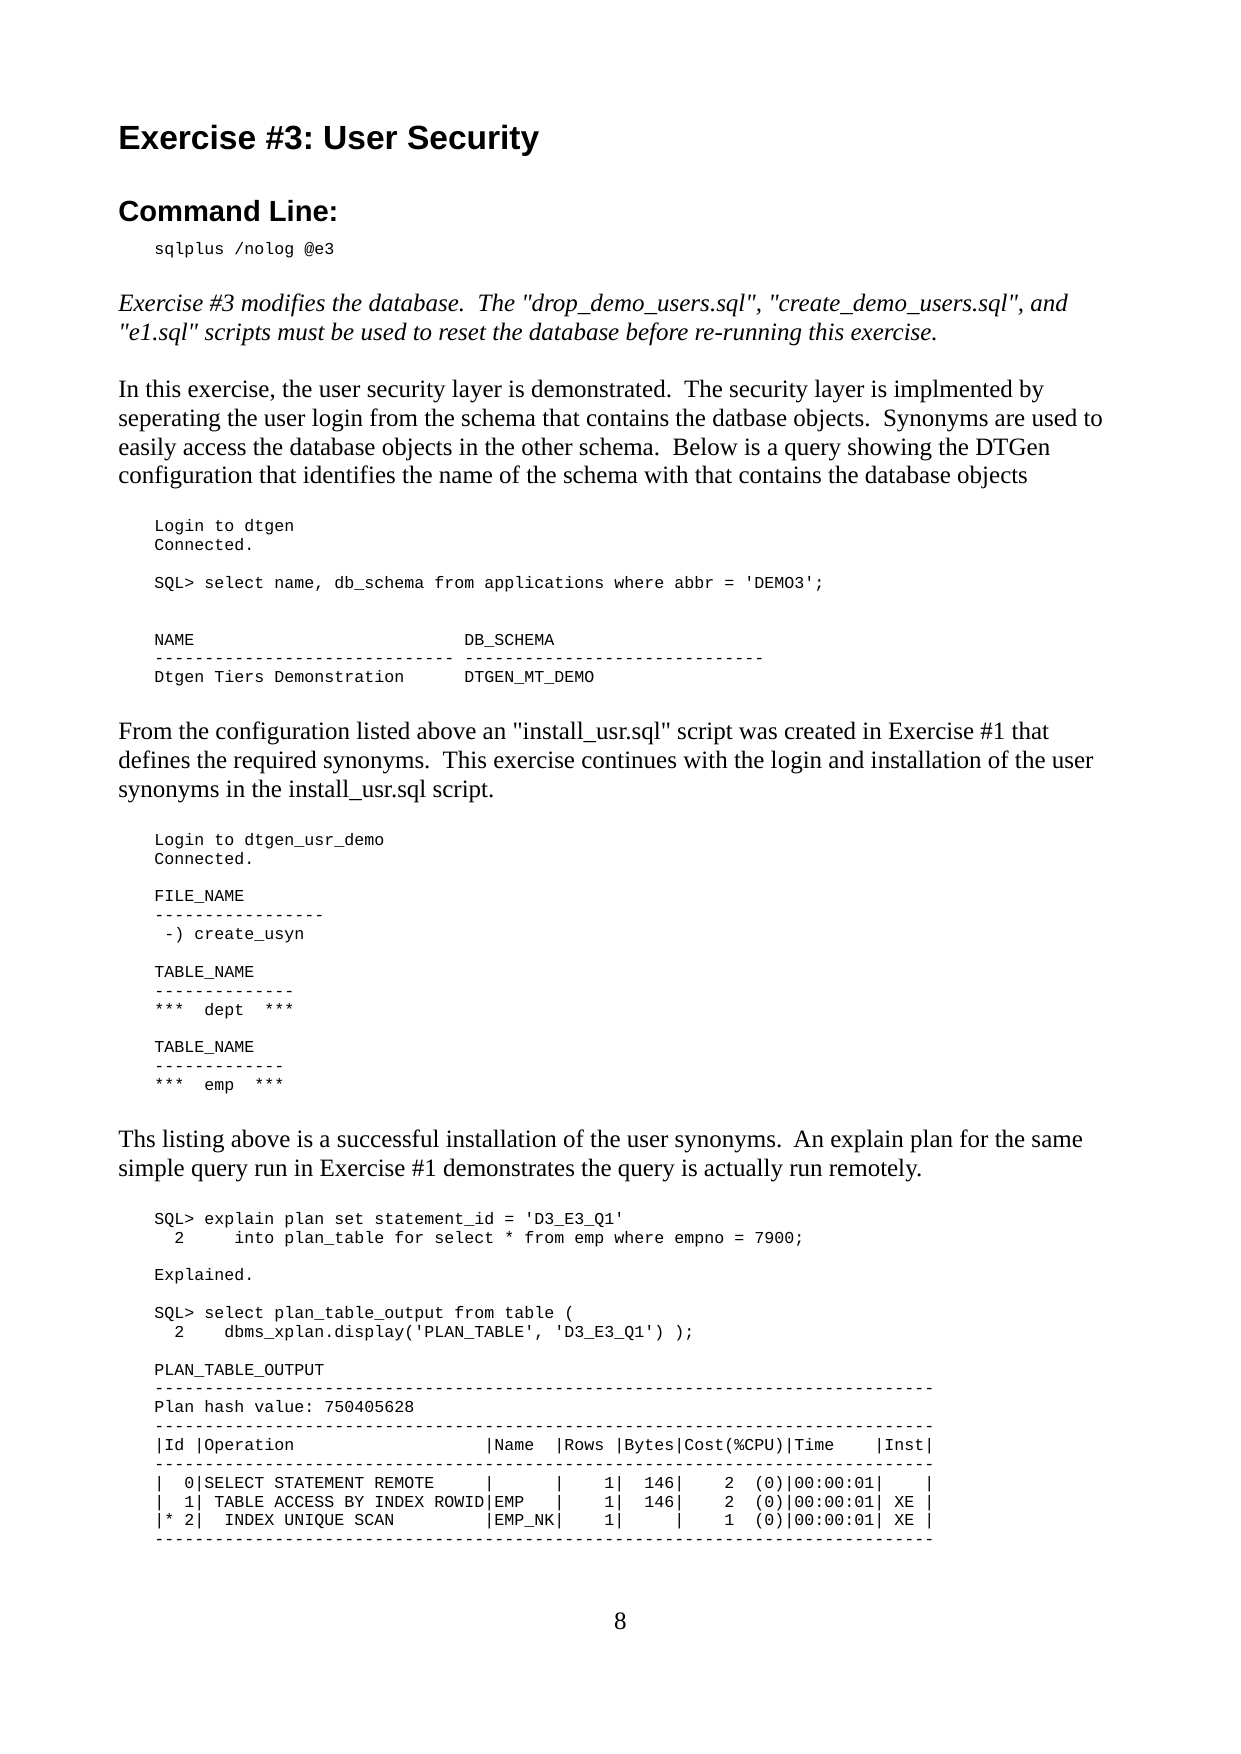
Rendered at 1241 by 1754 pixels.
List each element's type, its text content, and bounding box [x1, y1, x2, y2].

subtitle Command Line: [118, 194, 1122, 228]
text TABLE_NAME [154, 1039, 1086, 1058]
text ------------------------------------------------------------------------------ [154, 1531, 1086, 1550]
text From the configuration listed above an "install_usr.sql" script was created in Exercise #1 that defines the required synonyms. This exercise continues with the login and installation of the user synonyms in the install_usr.sql script. [118, 716, 1122, 803]
text NAME DB_SCHEMA ------------------------------ ------------------------------ Dtgen Tiers Demonstration DTGEN_MT_DEMO [154, 631, 1086, 688]
text Explained. [154, 1267, 1086, 1286]
text 2 into plan_table for select * from emp where empno = 7900; [154, 1229, 1086, 1248]
text Ths listing above is a successful installation of the user synonyms. An explain plan for the same simple query run in Exercise #1 demonstrates the query is actually run remotely. [118, 1124, 1122, 1182]
text | 0|SELECT STATEMENT REMOTE | | 1| 146| 2 (0)|00:00:01| | [154, 1474, 1086, 1493]
text Login to dtgen [154, 518, 1086, 537]
text In this exercise, the user security layer is demonstrated. The security layer is implmented by seperating the user login from the schema that contains the datbase objects. Synonyms are used to easily access the database objects in the other schema. Below is a query showing the DTGen configuration that identifies the name of the schema with that contains the database objects [118, 374, 1122, 489]
text Exercise #3 modifies the database. The "drop_demo_users.sql", "create_demo_users.sql", and "e1.sql" scripts must be used to reset the database before re-running this exercise. [118, 288, 1122, 345]
text ------------------------------------------------------------------------------ [154, 1418, 1086, 1437]
text ----------------- [154, 907, 1086, 926]
text Connected. [154, 537, 1086, 556]
text SQL> explain plan set statement_id = 'D3_E3_Q1' [154, 1210, 1086, 1229]
text Plan hash value: 750405628 [154, 1399, 1086, 1418]
text -------------- [154, 982, 1086, 1001]
text ------------- [154, 1058, 1086, 1076]
text |* 2| INDEX UNIQUE SCAN |EMP_NK| 1| | 1 (0)|00:00:01| XE | [154, 1512, 1086, 1531]
text ------------------------------------------------------------------------------ [154, 1380, 1086, 1399]
text | 1| TABLE ACCESS BY INDEX ROWID|EMP | 1| 146| 2 (0)|00:00:01| XE | [154, 1493, 1086, 1512]
text -) create_usyn [154, 926, 1086, 944]
text Connected. [154, 850, 1086, 869]
text SQL> select plan_table_output from table ( [154, 1304, 1086, 1323]
text 2 dbms_xplan.display('PLAN_TABLE', 'D3_E3_Q1') ); [154, 1323, 1086, 1342]
text PLAN_TABLE_OUTPUT [154, 1361, 1086, 1380]
text *** dept *** [154, 1001, 1086, 1020]
text *** emp *** [154, 1076, 1086, 1095]
text Login to dtgen_usr_demo [154, 831, 1086, 850]
text |Id |Operation |Name |Rows |Bytes|Cost(%CPU)|Time |Inst| [154, 1437, 1086, 1455]
text ------------------------------------------------------------------------------ [154, 1455, 1086, 1474]
text TABLE_NAME [154, 963, 1086, 982]
text FILE_NAME [154, 888, 1086, 907]
text sqlplus /nolog @e3 [154, 240, 1086, 259]
text SQL> select name, db_schema from applications where abbr = 'DEMO3'; [154, 574, 1086, 612]
subtitle Exercise #3: User Security [118, 118, 1122, 157]
